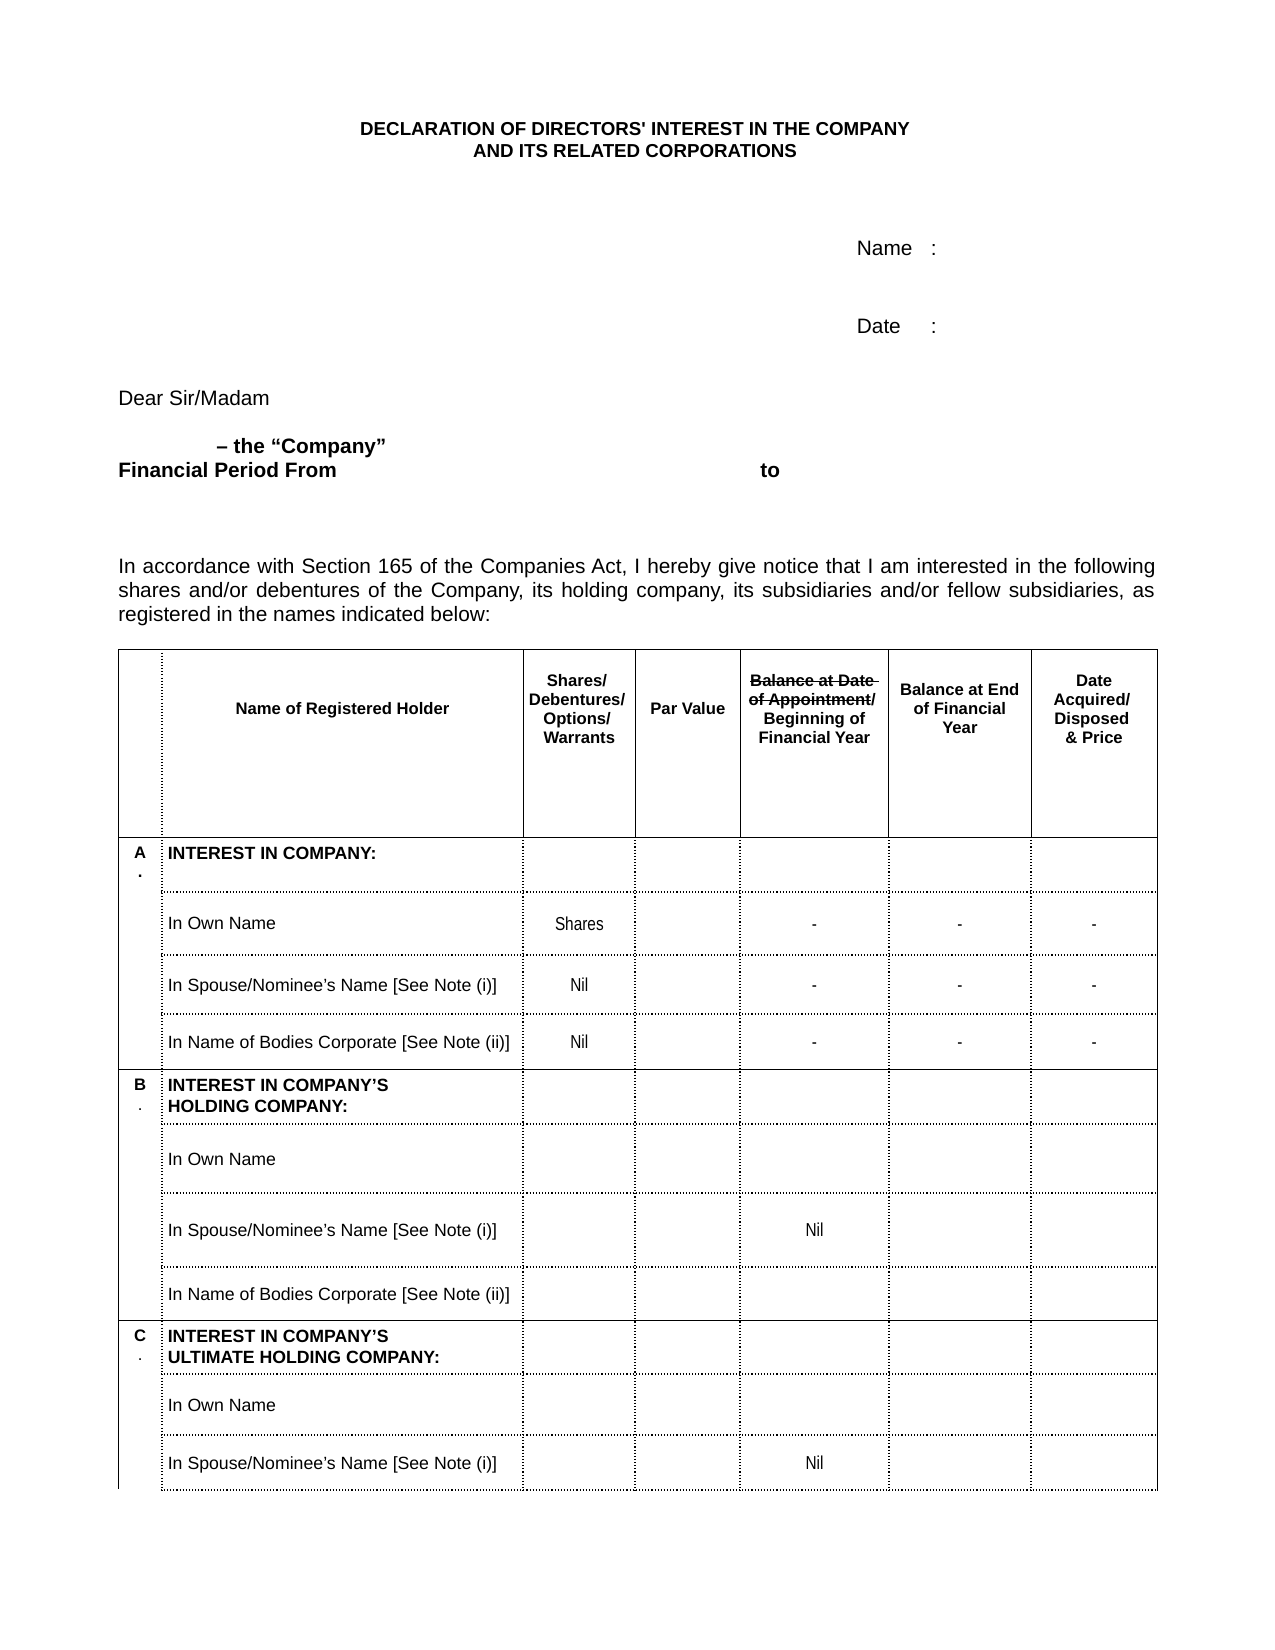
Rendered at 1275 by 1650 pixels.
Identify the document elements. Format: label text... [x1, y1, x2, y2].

table_cell - [889, 891, 1031, 954]
table_cell In Own Name [162, 1123, 523, 1192]
table_cell Shares [523, 891, 635, 954]
table_cell INTEREST IN COMPANY: [162, 838, 523, 891]
table_cell [740, 1266, 888, 1320]
table_cell [1032, 768, 1157, 837]
table_cell [119, 1266, 162, 1320]
table_cell [1031, 1123, 1157, 1192]
table_cell [635, 1123, 740, 1192]
table_cell [523, 1321, 635, 1373]
table_cell In Own Name [162, 1373, 523, 1434]
table_cell <convert_date_d_m_Y(o.fs_start_date)> [741, 768, 888, 837]
table_cell [119, 1434, 162, 1489]
table_cell In Name of Bodies Corporate [See Note (ii)] [162, 1013, 523, 1069]
table_cell - [889, 954, 1031, 1013]
table_cell In Name of Bodies Corporate [See Note (ii)] [162, 1266, 523, 1320]
table_cell [635, 1070, 740, 1123]
table_cell [889, 838, 1031, 891]
table_cell [119, 954, 162, 1013]
table_cell [523, 1266, 635, 1320]
table_cell Nil [523, 954, 635, 1013]
table_cell [1031, 1434, 1157, 1489]
table_cell Nil [523, 1013, 635, 1069]
table_cell In Spouse/Nominee’s Name [See Note (i)] [162, 954, 523, 1013]
table_cell Nil [740, 1192, 888, 1266]
table_cell [119, 768, 162, 837]
table_cell A . [119, 838, 162, 891]
table_cell [889, 1321, 1031, 1373]
table_cell [740, 1123, 888, 1192]
text Date : <get_datenow()> [118, 314, 1157, 338]
table_cell [635, 1013, 740, 1069]
table_cell [740, 1070, 888, 1123]
table_cell <o.name> [523, 838, 635, 891]
table_cell [635, 1373, 740, 1434]
table_cell [1031, 1321, 1157, 1373]
table_header Name of Registered Holder [162, 650, 523, 768]
table_cell - [1031, 891, 1157, 954]
table_cell [635, 1434, 740, 1489]
table_cell [889, 1192, 1031, 1266]
table_cell [1031, 1192, 1157, 1266]
table_cell [119, 1192, 162, 1266]
table_cell [635, 1321, 740, 1373]
table_cell [635, 891, 740, 954]
table_cell [119, 1123, 162, 1192]
table_header Balance at End of Financial Year [889, 650, 1031, 768]
table_header Shares/ Debentures/ Options/ Warrants [524, 650, 635, 768]
table_cell [1031, 1373, 1157, 1434]
table_cell [1031, 1070, 1157, 1123]
table_cell [524, 768, 635, 837]
table_cell [889, 1373, 1031, 1434]
table_cell - [740, 954, 888, 1013]
table_cell [740, 838, 888, 891]
text In accordance with Section 165 of the Companies Act, I hereby give notice that I am interested in the following shares and/or debentures of the Company, its holding company, its subsidiaries and/or fellow subsidiaries, as registered in the names indicated below: [118, 553, 1157, 625]
table_header Balance at Date of Appointment/ Beginning of Financial Year [741, 650, 888, 768]
table_cell In Spouse/Nominee’s Name [See Note (i)] [162, 1434, 523, 1489]
table_cell Nil [740, 1434, 888, 1489]
table_cell - [889, 1013, 1031, 1069]
table_cell INTEREST IN COMPANY’S ULTIMATE HOLDING COMPANY: [162, 1321, 523, 1373]
table_cell [119, 1373, 162, 1434]
table_cell INTEREST IN COMPANY’S HOLDING COMPANY: [162, 1070, 523, 1123]
text <o.name> – the “Company” [118, 434, 1157, 458]
table_cell - [1031, 1013, 1157, 1069]
table_cell [635, 838, 740, 891]
table_cell B . [119, 1070, 162, 1123]
table_cell In Own Name [162, 891, 523, 954]
table_cell [1031, 1266, 1157, 1320]
table_header [119, 650, 162, 768]
table_cell [523, 1123, 635, 1192]
table_cell <convert_date_d_m_Y(o.fs_end_date)> [889, 768, 1031, 837]
table_cell [523, 1373, 635, 1434]
table_cell - [740, 1013, 888, 1069]
table_cell [889, 1123, 1031, 1192]
table_cell [635, 1266, 740, 1320]
table_cell [740, 1321, 888, 1373]
table_cell [1031, 838, 1157, 891]
table_cell - [1031, 954, 1157, 1013]
table_cell [119, 891, 162, 954]
table_cell In Spouse/Nominee’s Name [See Note (i)] [162, 1192, 523, 1266]
table_cell [523, 1070, 635, 1123]
table_cell [119, 1013, 162, 1069]
table_cell [635, 1192, 740, 1266]
table_cell C . [119, 1321, 162, 1373]
table_cell [889, 1266, 1031, 1320]
text Financial Period From <convert_date_d_m_Y(o.fs_start_date)> to <convert_date_d_m_Y(o.fs_end_date)> [118, 458, 1157, 506]
table_cell [889, 1070, 1031, 1123]
table_cell [889, 1434, 1031, 1489]
table_cell [740, 1373, 888, 1434]
table_cell - [740, 891, 888, 954]
table_cell [523, 1192, 635, 1266]
text AND ITS RELATED CORPORATIONS [118, 140, 1157, 161]
table_cell [162, 768, 523, 837]
text Dear Sir/Madam [118, 386, 1157, 410]
table_header Date Acquired/ Disposed & Price [1032, 650, 1157, 768]
text DECLARATION OF DIRECTORS' INTEREST IN THE COMPANY [118, 118, 1157, 140]
table_header Par Value [636, 650, 740, 768]
text Name : <get_director1(o.id)['name']> [118, 233, 1157, 290]
table_cell [635, 954, 740, 1013]
table_cell [636, 768, 740, 837]
table_cell [523, 1434, 635, 1489]
